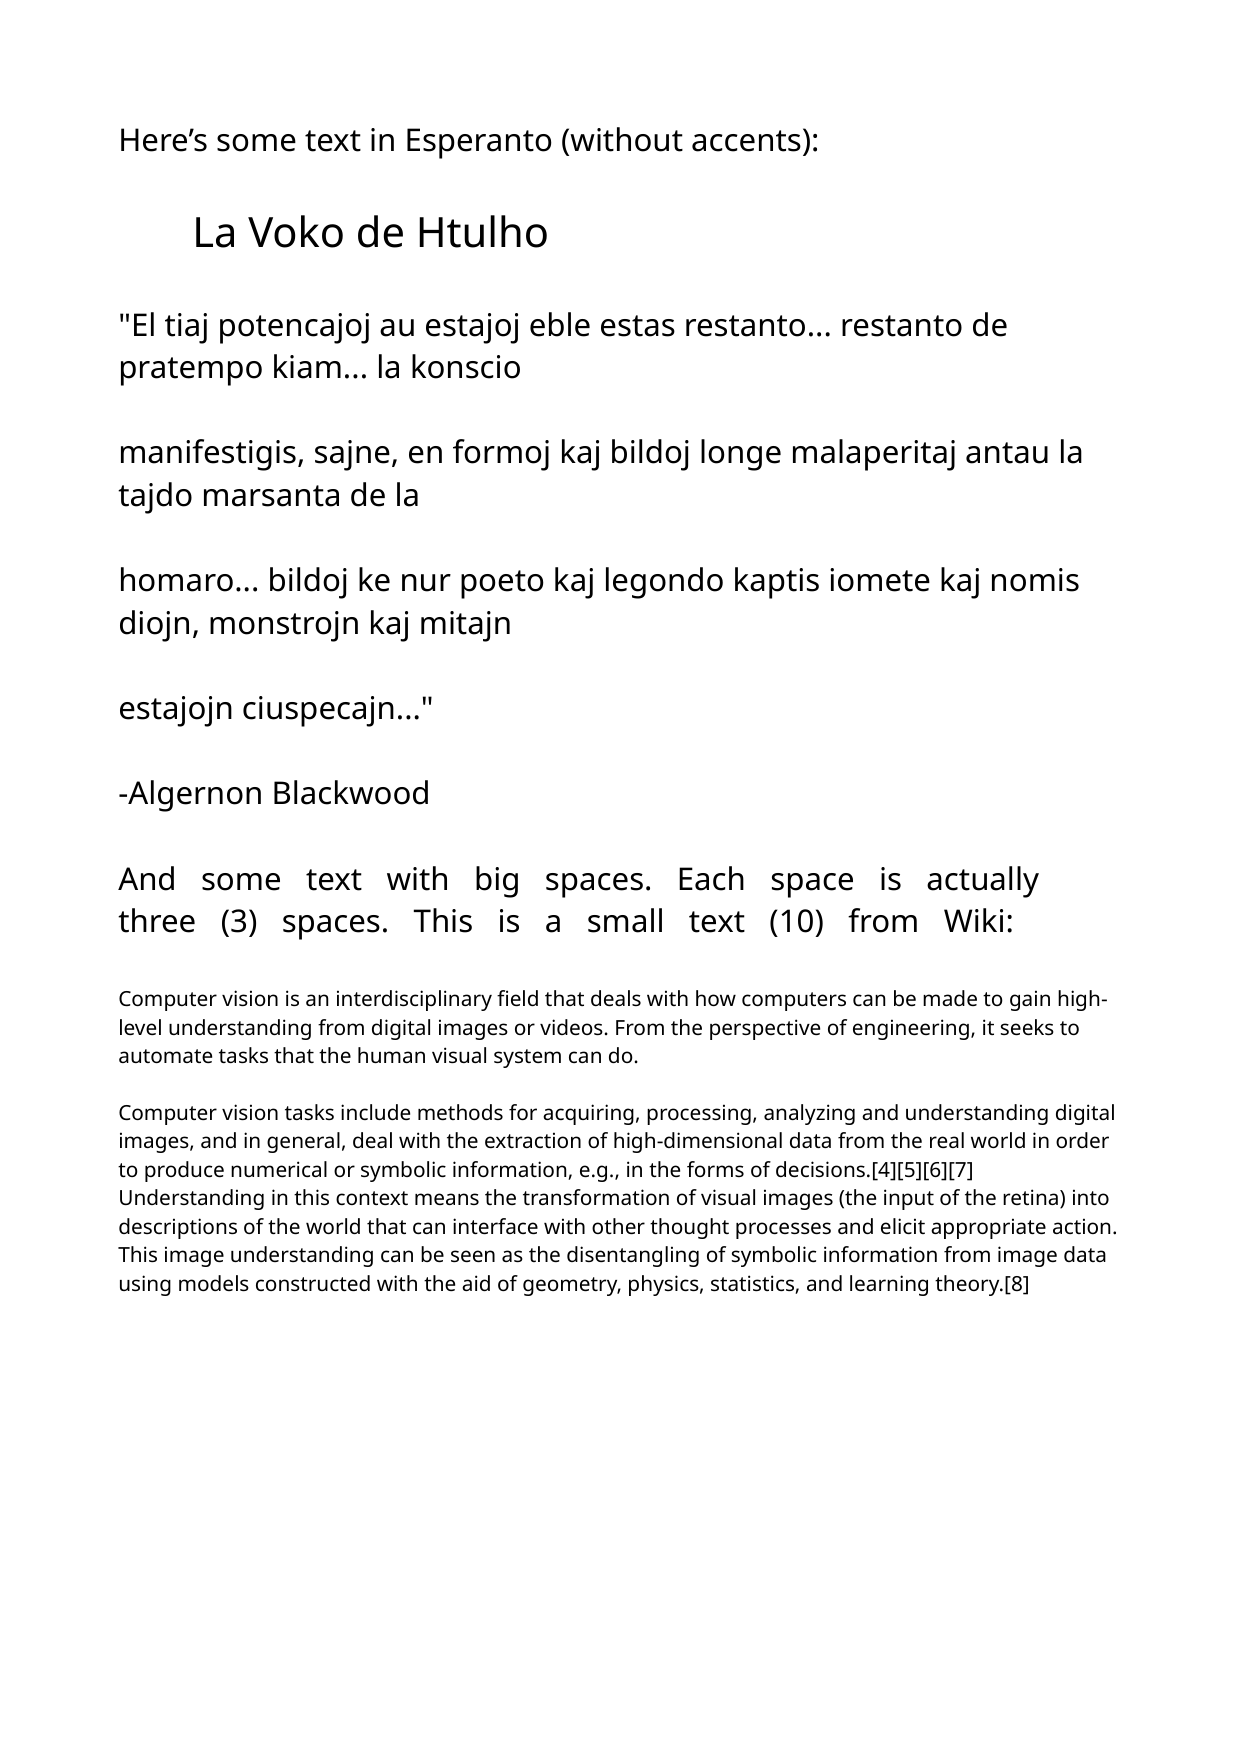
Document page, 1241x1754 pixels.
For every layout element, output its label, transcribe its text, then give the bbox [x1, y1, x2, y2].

text Here’s some text in Esperanto (without accents): [118, 118, 1122, 161]
text estajojn ciuspecajn..." [118, 686, 1122, 729]
text Computer vision is an interdisciplinary field that deals with how computers can be made to gain high-level understanding from digital images or videos. From the perspective of engineering, it seeks to automate tasks that the human visual system can do. [118, 984, 1122, 1070]
text La Voko de Htulho [118, 203, 1122, 260]
text manifestigis, sajne, en formoj kaj bildoj longe malaperitaj antau la tajdo marsanta de la [118, 431, 1122, 516]
text homaro... bildoj ke nur poeto kaj legondo kaptis iomete kaj nomis diojn, monstrojn kaj mitajn [118, 558, 1122, 643]
text And some text with big spaces. Each space is actually three (3) spaces. This is a small text (10) from Wiki: [118, 857, 1122, 942]
text -Algernon Blackwood [118, 771, 1122, 814]
text Computer vision tasks include methods for acquiring, processing, analyzing and understanding digital images, and in general, deal with the extraction of high-dimensional data from the real world in order to produce numerical or symbolic information, e.g., in the forms of decisions.[4][5][6][7] Understanding in this context means the transformation of visual images (the input of the retina) into descriptions of the world that can interface with other thought processes and elicit appropriate action. This image understanding can be seen as the disentangling of symbolic information from image data using models constructed with the aid of geometry, physics, statistics, and learning theory.[8] [118, 1098, 1122, 1297]
text "El tiaj potencajoj au estajoj eble estas restanto... restanto de pratempo kiam... la konscio [118, 303, 1122, 388]
